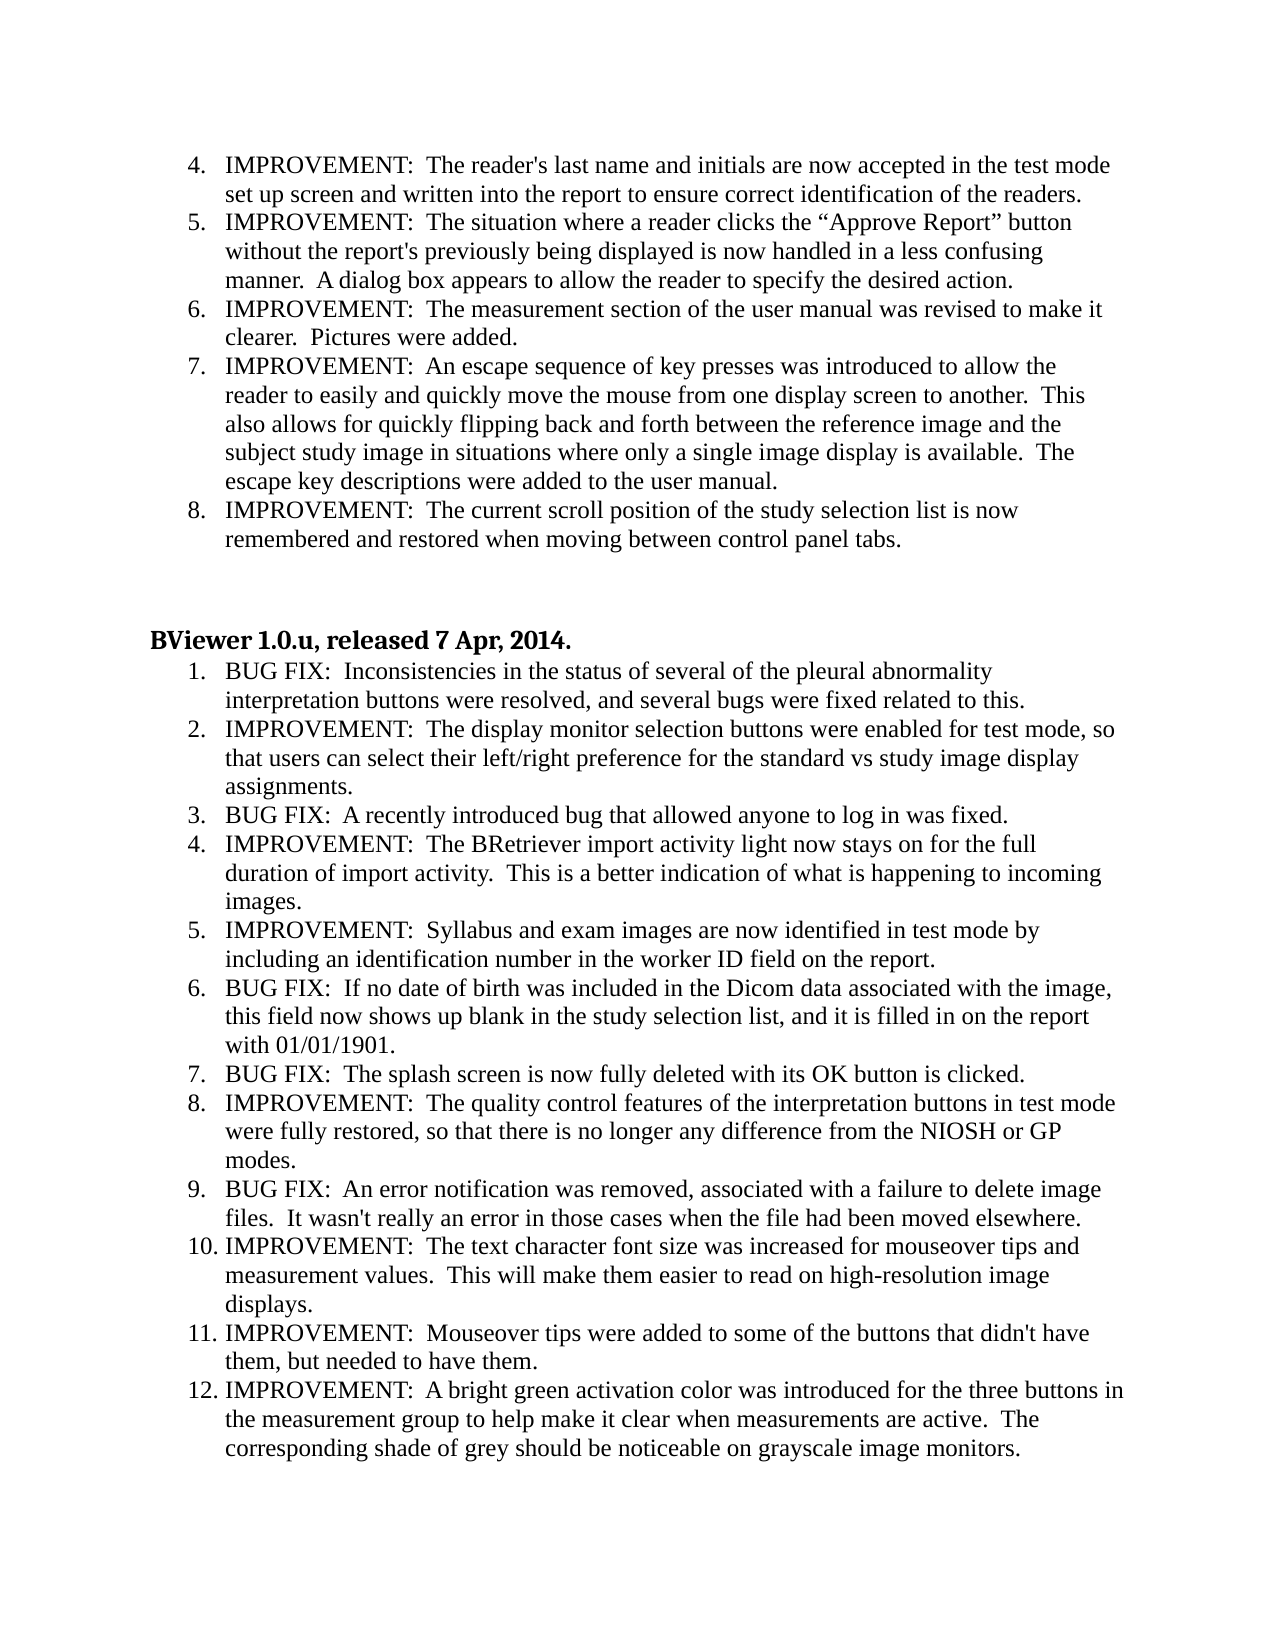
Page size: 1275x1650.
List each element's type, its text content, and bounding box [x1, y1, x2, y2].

list BUG FIX: An error notification was removed, associated with a failure to delete image files. It wasn't really an error in those cases when the file had been moved elsewhere. [187, 1174, 1125, 1231]
list IMPROVEMENT: The quality control features of the interpretation buttons in test mode were fully restored, so that there is no longer any difference from the NIOSH or GP modes. [187, 1088, 1125, 1174]
list IMPROVEMENT: A bright green activation color was introduced for the three buttons in the measurement group to help make it clear when measurements are active. The corresponding shade of grey should be noticeable on grayscale image monitors. [187, 1375, 1125, 1461]
list IMPROVEMENT: Mouseover tips were added to some of the buttons that didn't have them, but needed to have them. [187, 1318, 1125, 1375]
list IMPROVEMENT: The situation where a reader clicks the “Approve Report” button without the report's previously being displayed is now handled in a less confusing manner. A dialog box appears to allow the reader to specify the desired action. [187, 207, 1125, 294]
list IMPROVEMENT: The text character font size was increased for mouseover tips and measurement values. This will make them easier to read on high-resolution image displays. [187, 1231, 1125, 1318]
list IMPROVEMENT: The display monitor selection buttons were enabled for test mode, so that users can select their left/right preference for the standard vs study image display assignments. [187, 714, 1125, 800]
list IMPROVEMENT: The BRetriever import activity light now stays on for the full duration of import activity. This is a better indication of what is happening to incoming images. [187, 829, 1125, 915]
list IMPROVEMENT: Syllabus and exam images are now identified in test mode by including an identification number in the worker ID field on the report. [187, 915, 1125, 973]
list BUG FIX: If no date of birth was included in the Dicom data associated with the image, this field now shows up blank in the study selection list, and it is filled in on the report with 01/01/1901. [187, 973, 1125, 1059]
list IMPROVEMENT: An escape sequence of key presses was introduced to allow the reader to easily and quickly move the mouse from one display screen to another. This also allows for quickly flipping back and forth between the reference image and the subject study image in situations where only a single image display is available. The escape key descriptions were added to the user manual. [187, 351, 1125, 495]
list IMPROVEMENT: The measurement section of the user manual was revised to make it clearer. Pictures were added. [187, 294, 1125, 351]
list BUG FIX: The splash screen is now fully deleted with its OK button is clicked. [187, 1059, 1125, 1088]
subtitle BViewer 1.0.u, released 7 Apr, 2014. [150, 625, 1125, 656]
list BUG FIX: Inconsistencies in the status of several of the pleural abnormality interpretation buttons were resolved, and several bugs were fixed related to this. [187, 656, 1125, 714]
list IMPROVEMENT: The current scroll position of the study selection list is now remembered and restored when moving between control panel tabs. [187, 495, 1125, 552]
list BUG FIX: A recently introduced bug that allowed anyone to log in was fixed. [187, 800, 1125, 829]
list IMPROVEMENT: The reader's last name and initials are now accepted in the test mode set up screen and written into the report to ensure correct identification of the readers. [187, 150, 1125, 207]
